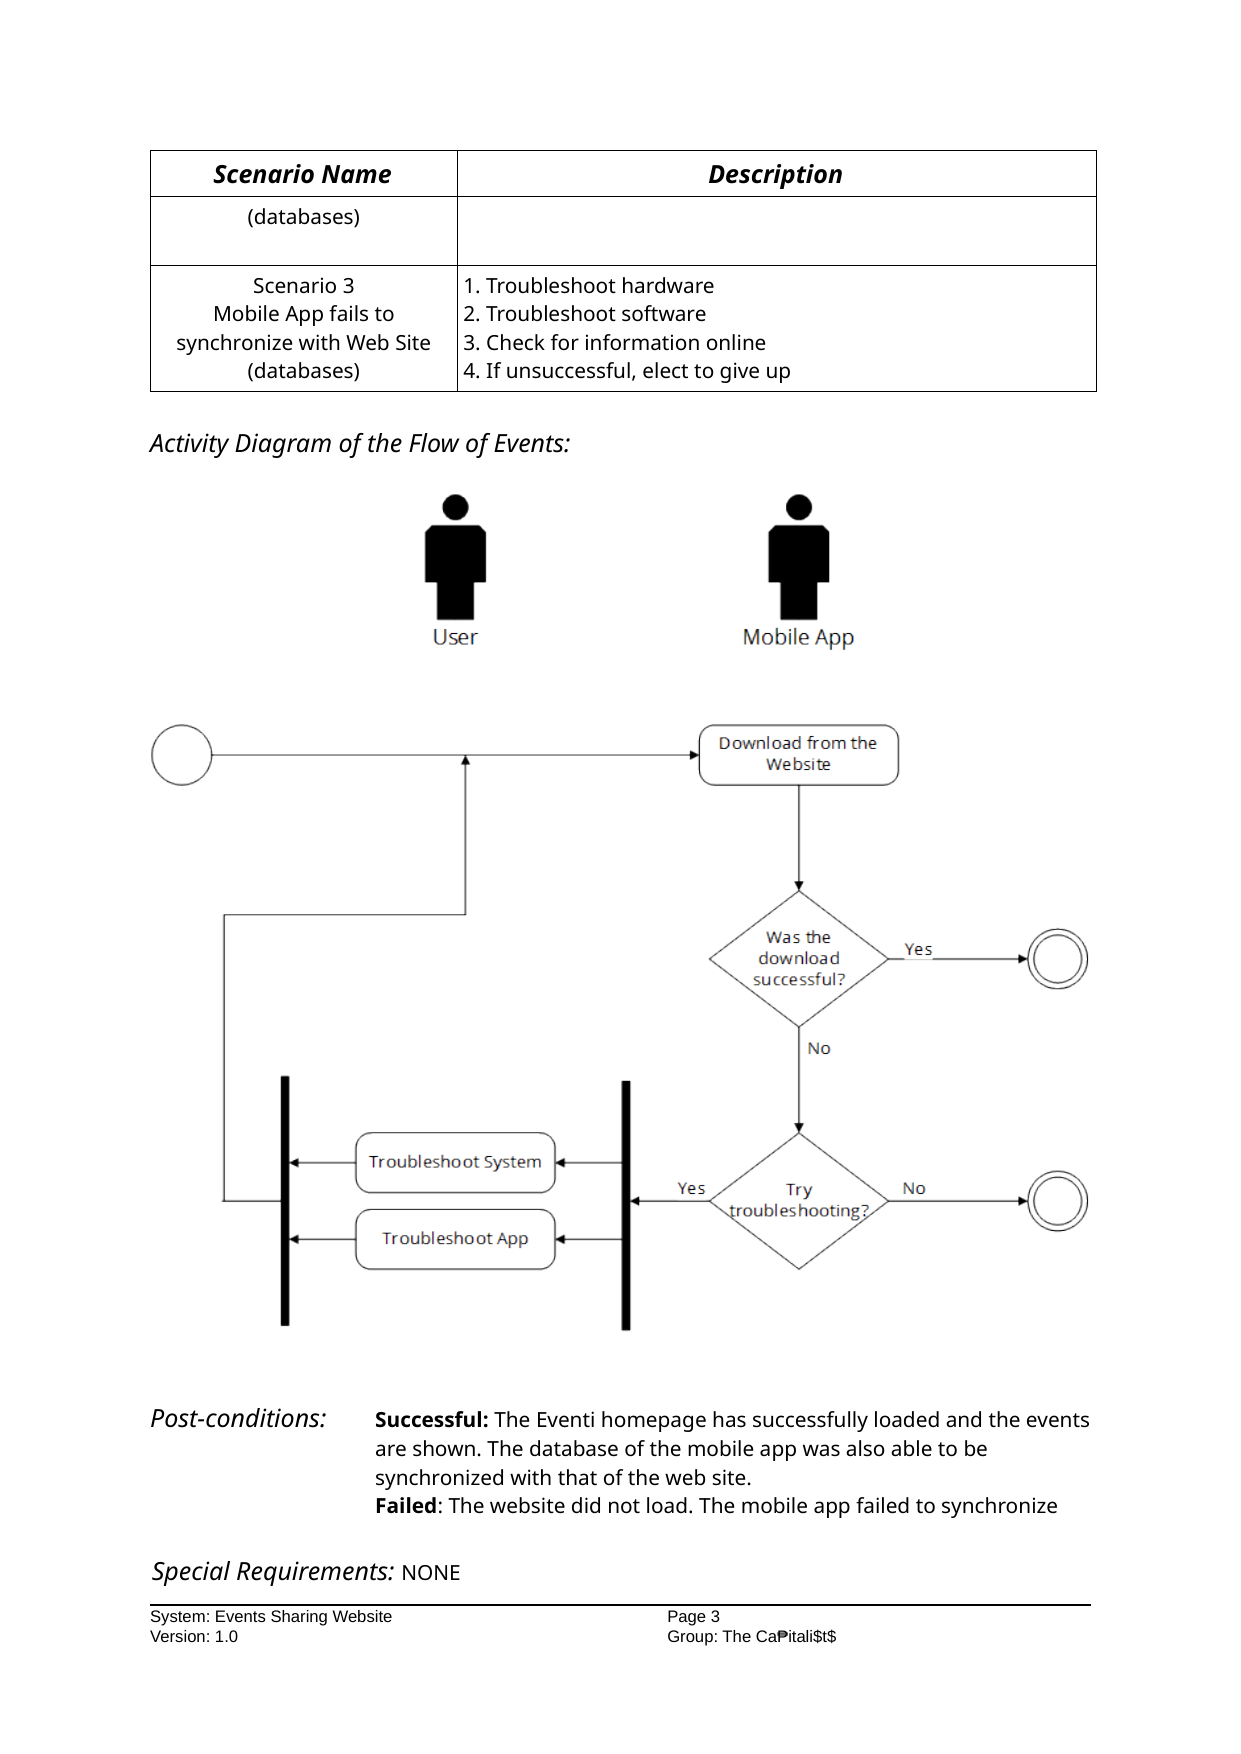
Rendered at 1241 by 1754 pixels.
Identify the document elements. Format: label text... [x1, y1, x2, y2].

table_cell Scenario 3 Mobile App fails to synchronize with Web Site (databases) [151, 266, 457, 391]
table_cell [458, 197, 1096, 265]
text Post-conditions: Successful: The Eventi homepage has successfully loaded and the events are shown. The database of the mobile app was also able to be synchronized with that of the web site. Failed: The website did not load. The mobile app failed to synchronize [150, 1400, 1091, 1520]
table_header Description [458, 151, 1096, 196]
text Special Requirements: NONE [152, 1554, 1091, 1588]
table_cell (databases) [151, 197, 457, 265]
table_header Scenario Name [151, 151, 457, 196]
table_cell 1. Troubleshoot hardware 2. Troubleshoot software 3. Check for information online 4. If unsuccessful, elect to give up [458, 266, 1096, 391]
text Activity Diagram of the Flow of Events: [150, 425, 1091, 459]
